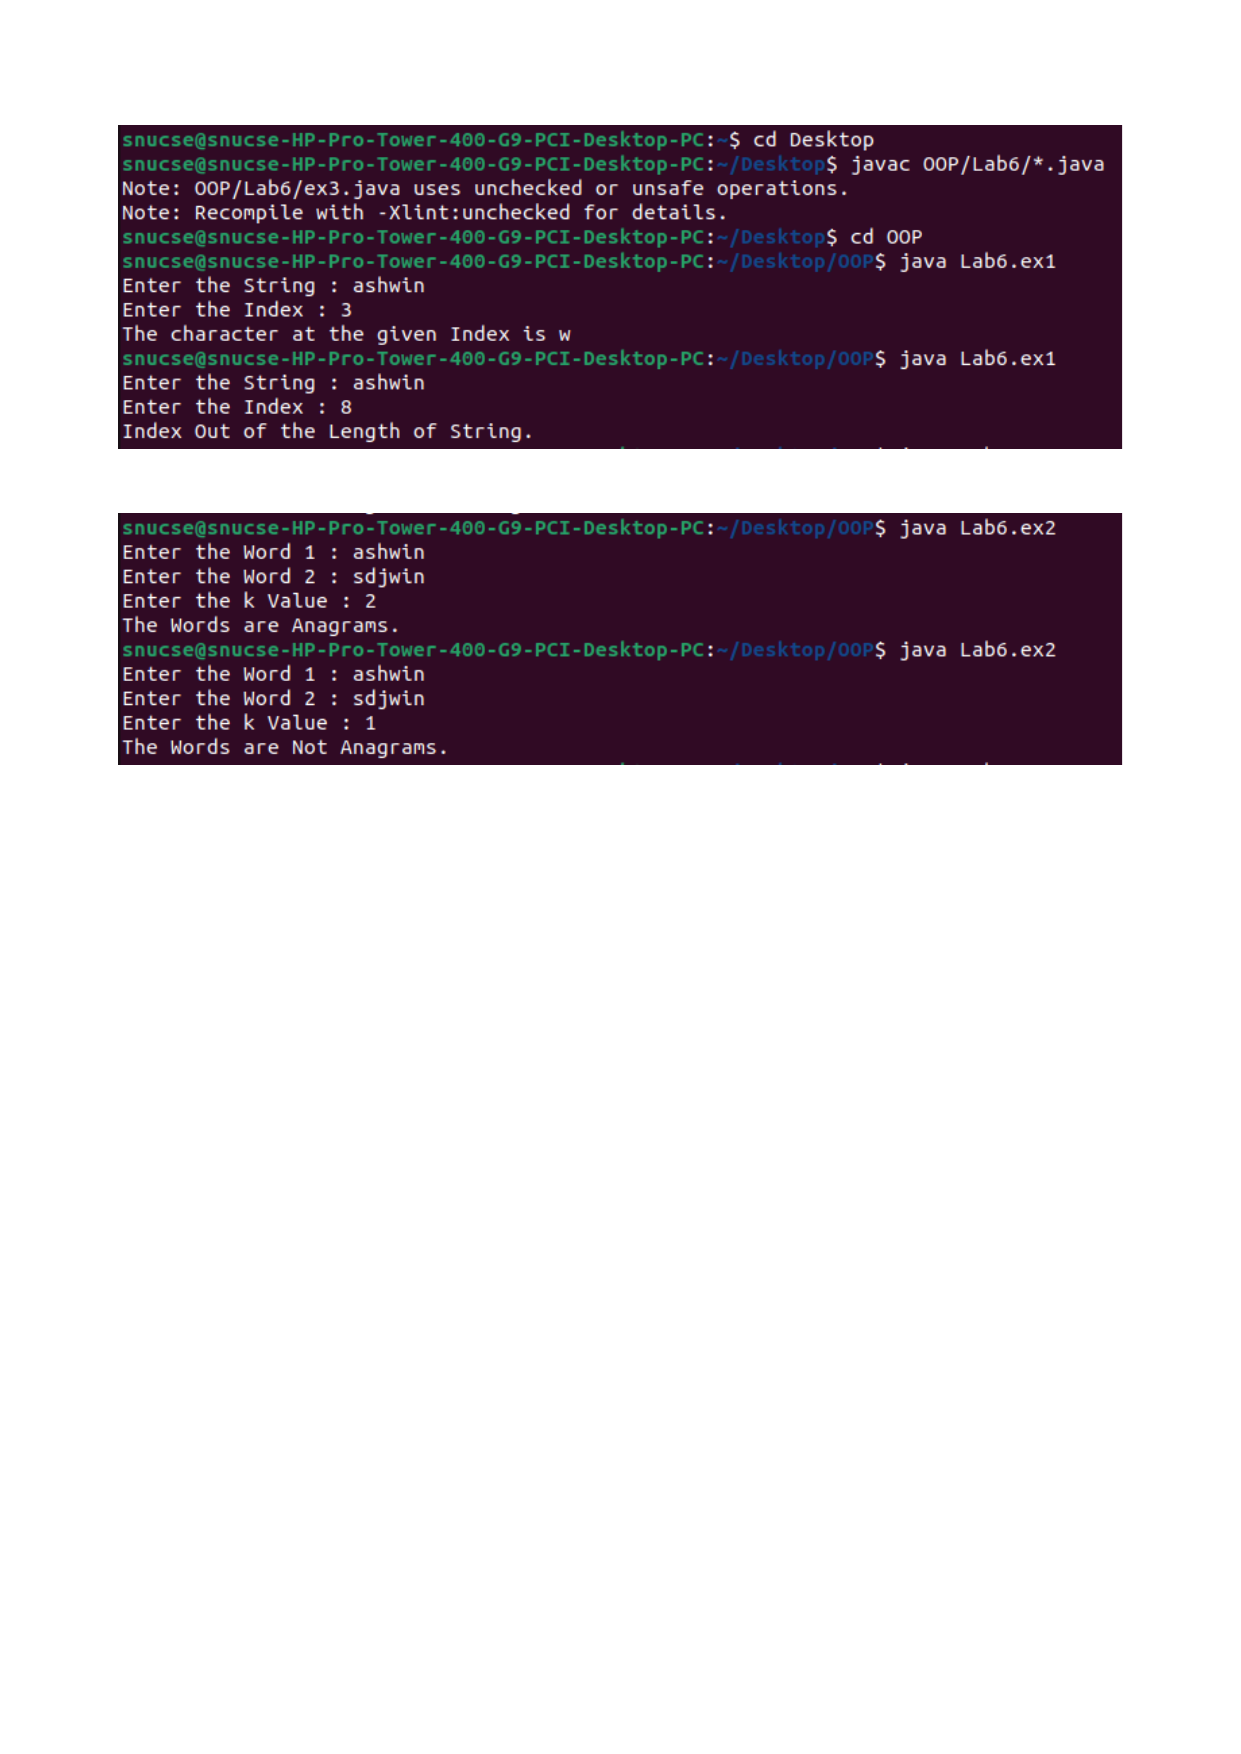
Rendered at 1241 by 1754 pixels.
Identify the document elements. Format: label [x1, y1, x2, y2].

picture [118, 513, 1123, 765]
picture [118, 125, 1123, 449]
